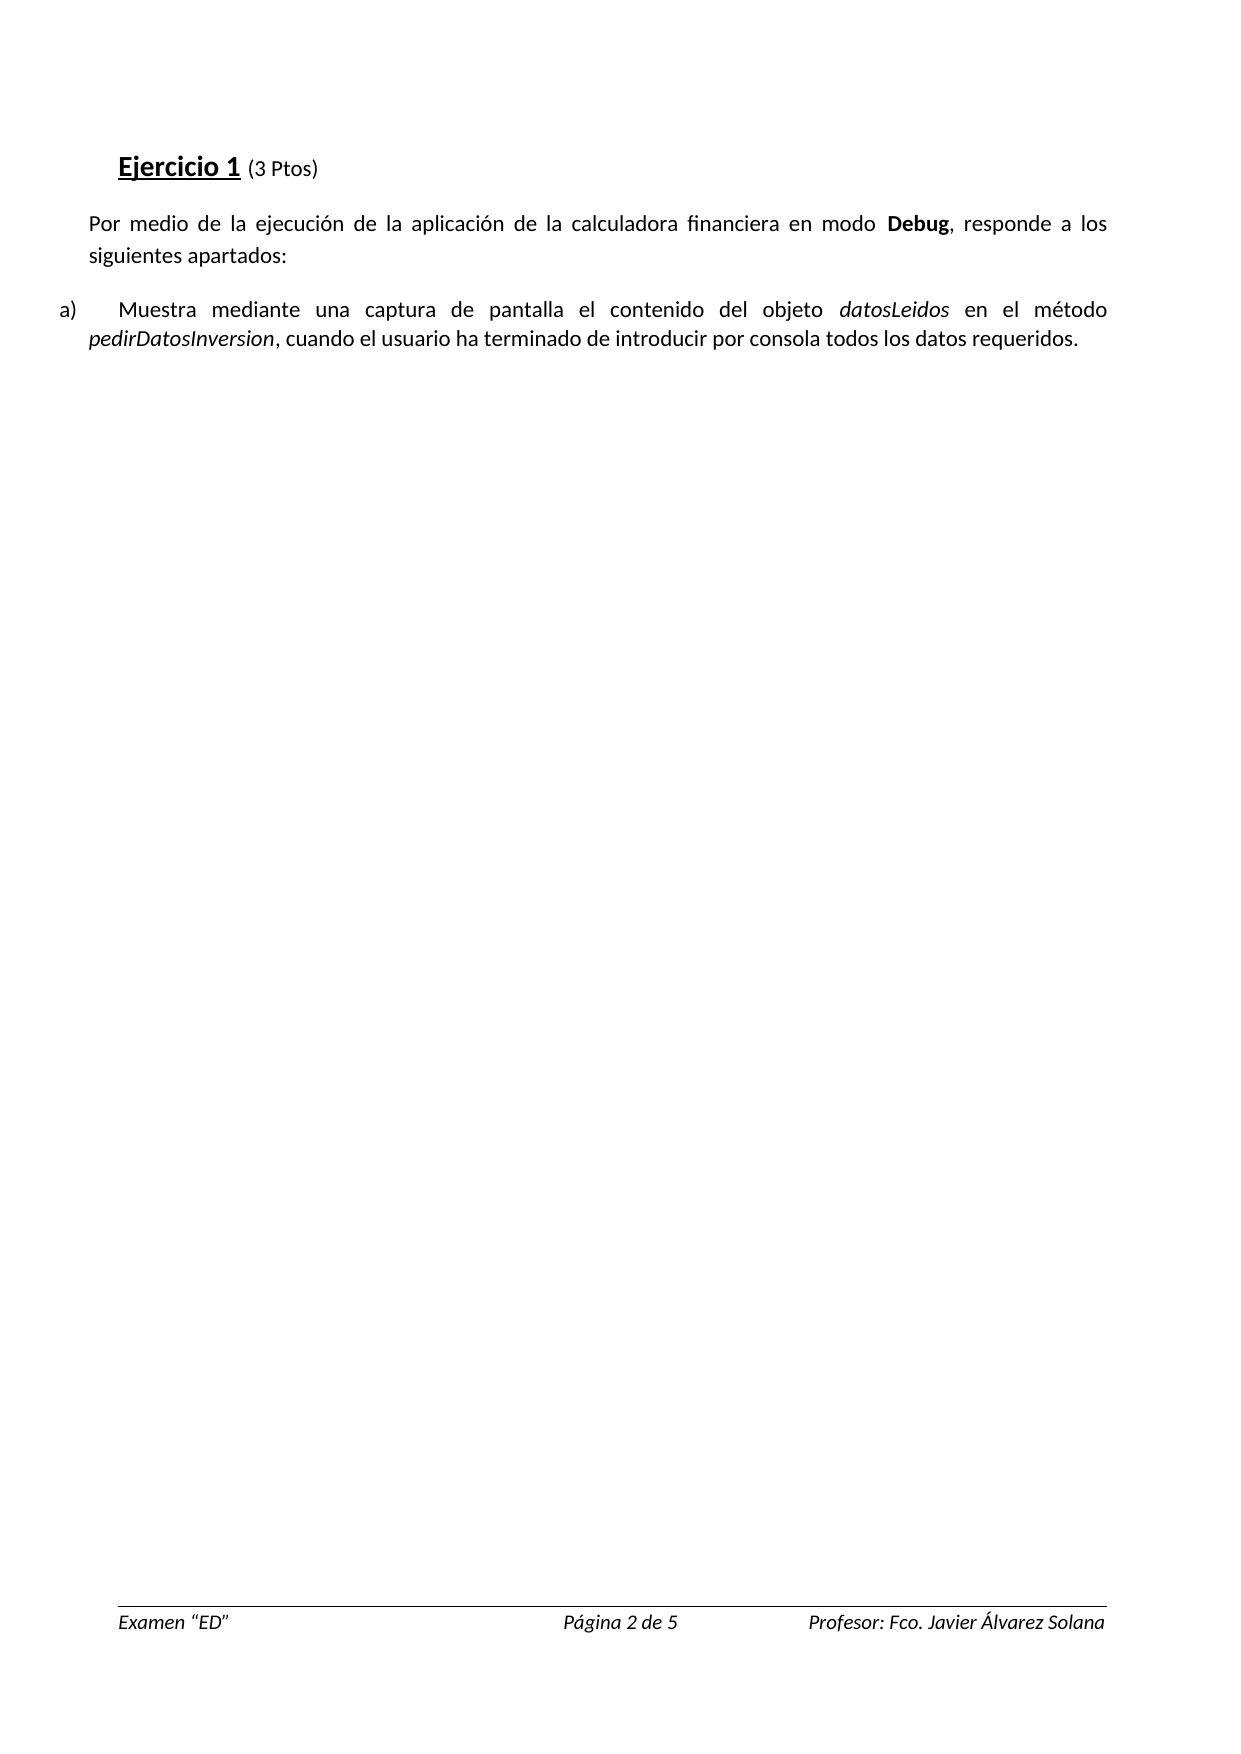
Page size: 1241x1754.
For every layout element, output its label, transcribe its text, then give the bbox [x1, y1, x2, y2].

text Por medio de la ejecución de la aplicación de la calculadora financiera en modo Debug, responde a los siguientes apartados: [88, 209, 1107, 270]
text Ejercicio 1 (3 Ptos) [118, 148, 1107, 183]
list Muestra mediante una captura de pantalla el contenido del objeto datosLeidos en el método pedirDatosInversion, cuando el usuario ha terminado de introducir por consola todos los datos requeridos. [59, 295, 1107, 352]
